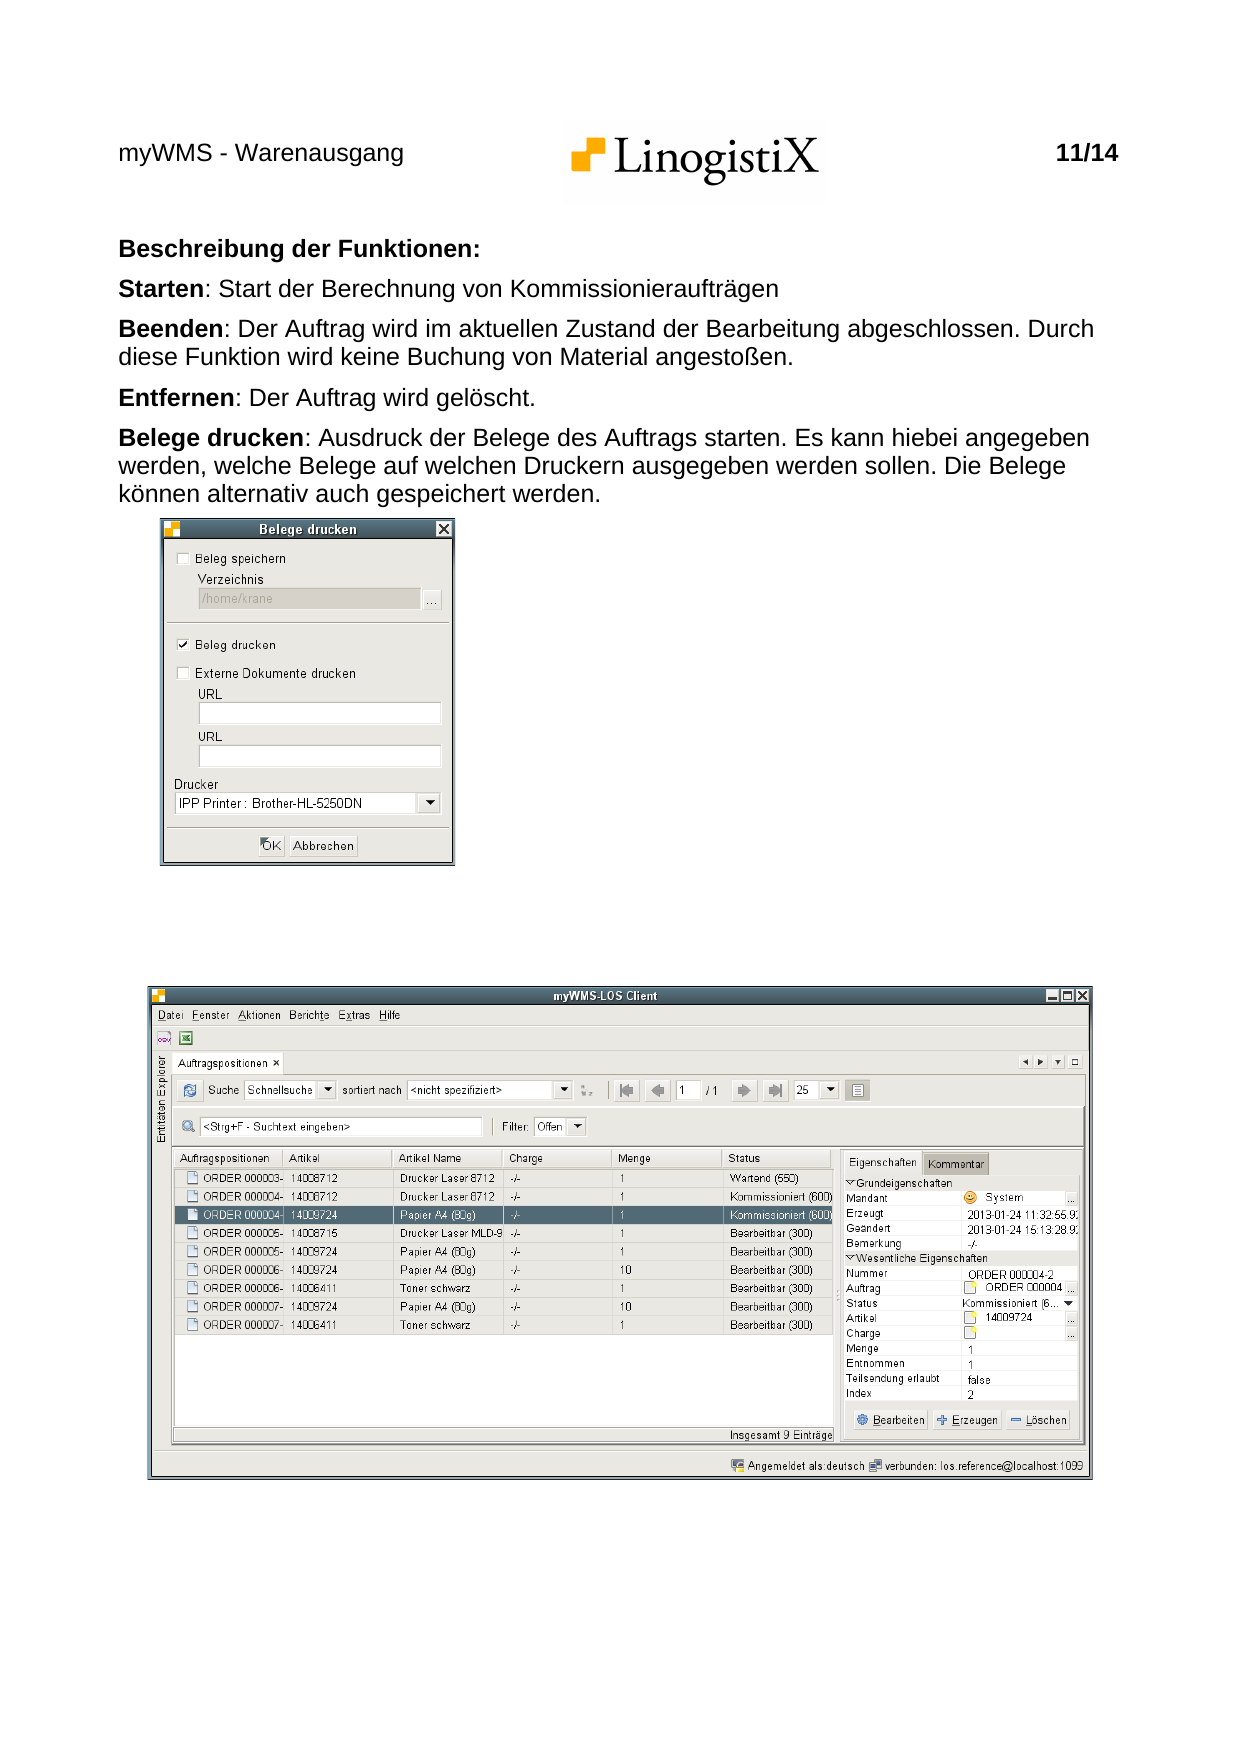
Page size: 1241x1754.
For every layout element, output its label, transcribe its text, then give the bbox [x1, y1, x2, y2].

picture [159, 518, 455, 866]
text Starten: Start der Berechnung von Kommissionieraufträgen [118, 275, 1122, 303]
picture [564, 118, 825, 205]
text Beenden: Der Auftrag wird im aktuellen Zustand der Bearbeitung abgeschlossen. Durch diese Funktion wird keine Buchung von Material angestoßen. [118, 315, 1122, 371]
text Entfernen: Der Auftrag wird gelöscht. [118, 384, 1122, 412]
picture [147, 986, 1093, 1480]
text Belege drucken: Ausdruck der Belege des Auftrags starten. Es kann hiebei angegeben werden, welche Belege auf welchen Druckern ausgegeben werden sollen. Die Belege können alternativ auch gespeichert werden. [118, 424, 1122, 508]
text Beschreibung der Funktionen: [118, 234, 1122, 262]
